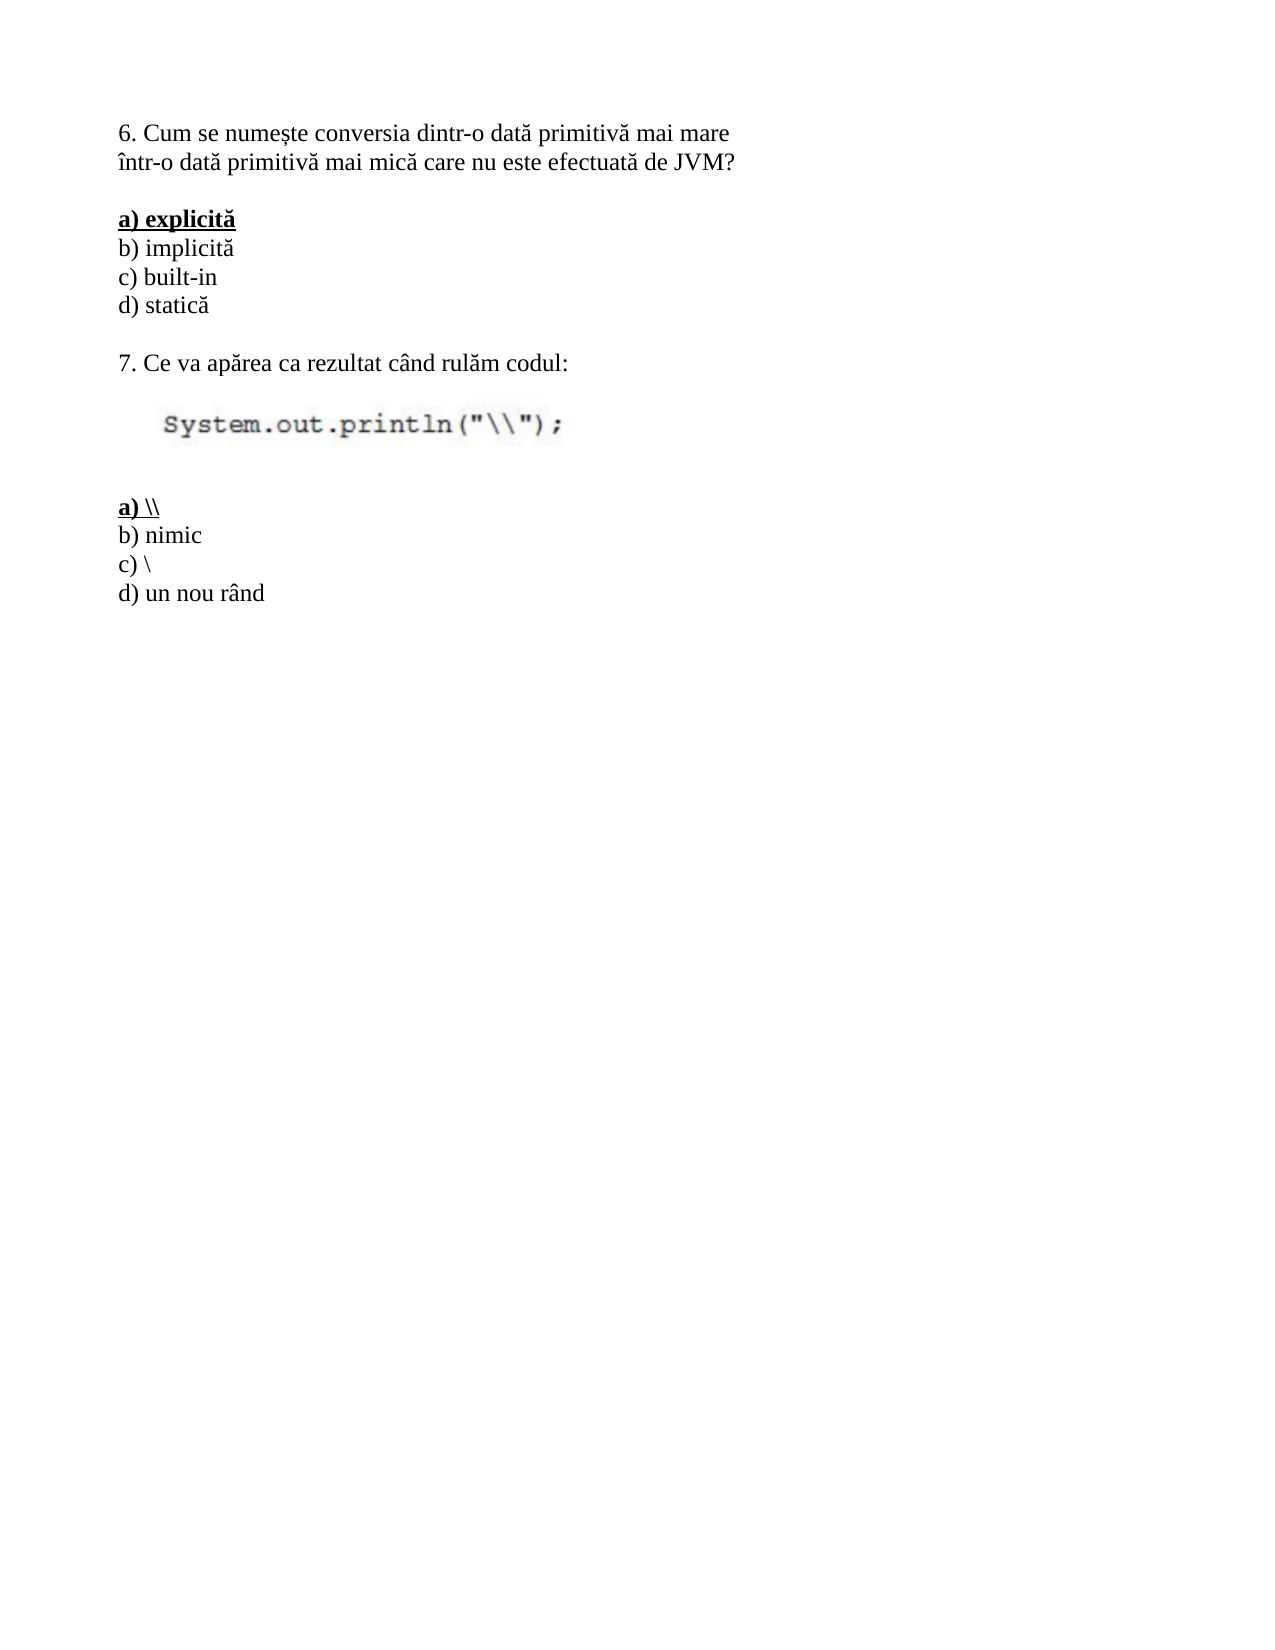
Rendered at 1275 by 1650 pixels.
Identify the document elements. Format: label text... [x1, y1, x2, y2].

text c) built-in [118, 262, 1157, 291]
text a) explicită [118, 204, 1157, 233]
text a) \\ [118, 492, 1157, 521]
text 6. Cum se numește conversia dintr-o dată primitivă mai mare [118, 118, 1157, 147]
text b) nimic [118, 521, 1157, 549]
text 7. Ce va apărea ca rezultat când rulăm codul: [118, 348, 1157, 377]
text într-o dată primitivă mai mică care nu este efectuată de JVM? [118, 147, 1157, 176]
text c) \ [118, 549, 1157, 578]
picture [141, 376, 616, 465]
text d) statică [118, 291, 1157, 319]
text b) implicită [118, 233, 1157, 262]
text d) un nou rând [118, 578, 1157, 607]
